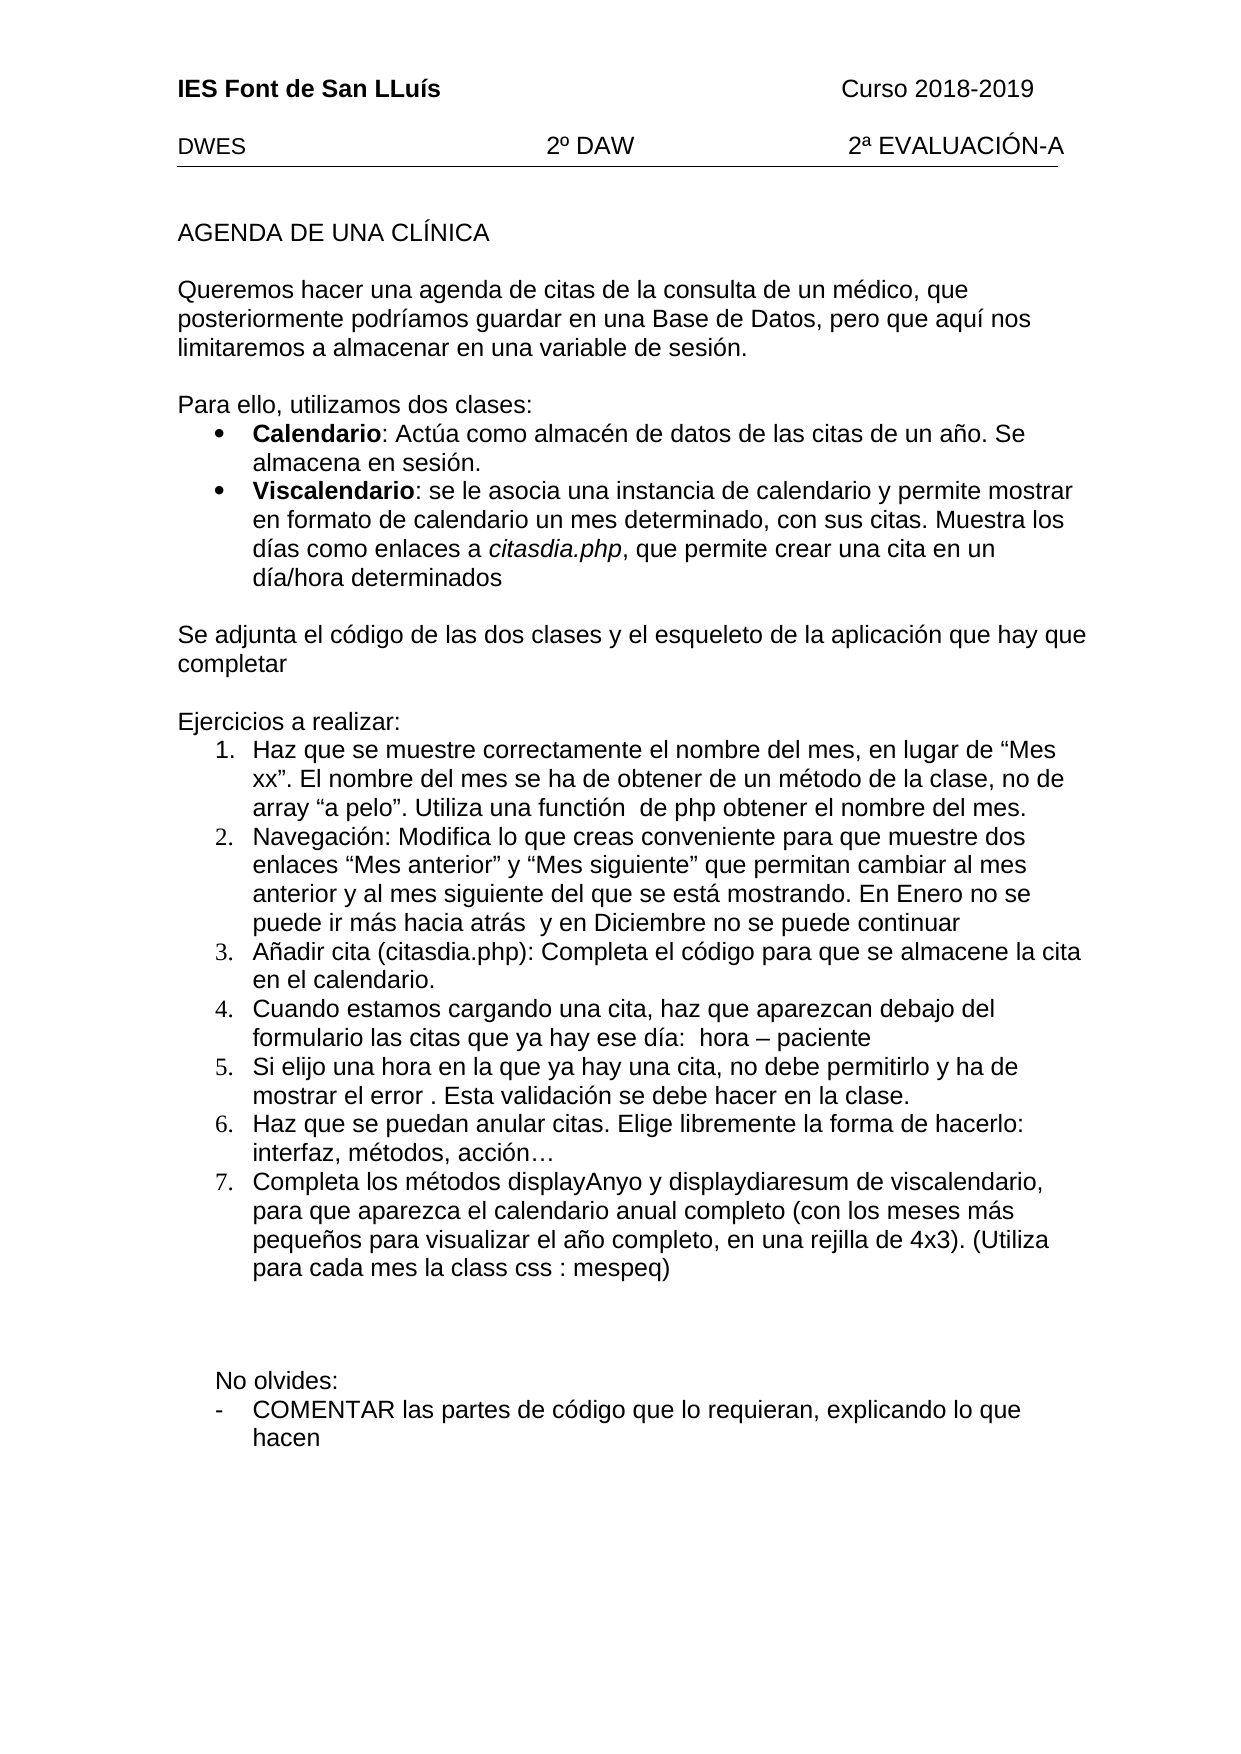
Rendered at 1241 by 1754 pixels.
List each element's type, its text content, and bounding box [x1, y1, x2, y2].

list COMENTAR las partes de código que lo requieran, explicando lo que hacen [215, 1395, 1093, 1452]
list Añadir cita (citasdia.php): Completa el código para que se almacene la cita en el calendario. [215, 937, 1093, 994]
text Ejercicios a realizar: [177, 706, 1093, 735]
text AGENDA DE UNA CLÍNICA [177, 217, 1093, 246]
list Cuando estamos cargando una cita, haz que aparezcan debajo del formulario las citas que ya hay ese día: hora – paciente [215, 994, 1093, 1052]
list Calendario: Actúa como almacén de datos de las citas de un año. Se almacena en sesión. [215, 419, 1093, 476]
text Queremos hacer una agenda de citas de la consulta de un médico, que posteriormente podríamos guardar en una Base de Datos, pero que aquí nos limitaremos a almacenar en una variable de sesión. [177, 275, 1093, 390]
text No olvides: [215, 1366, 1093, 1395]
list Completa los métodos displayAnyo y displaydiaresum de viscalendario, para que aparezca el calendario anual completo (con los meses más pequeños para visualizar el año completo, en una rejilla de 4x3). (Utiliza para cada mes la class css : mespeq) [215, 1167, 1093, 1282]
text Se adjunta el código de las dos clases y el esqueleto de la aplicación que hay que completar [177, 620, 1093, 678]
list Haz que se puedan anular citas. Elige libremente la forma de hacerlo: interfaz, métodos, acción… [215, 1109, 1093, 1167]
list Si elijo una hora en la que ya hay una cita, no debe permitirlo y ha de mostrar el error . Esta validación se debe hacer en la clase. [215, 1052, 1093, 1109]
list Viscalendario: se le asocia una instancia de calendario y permite mostrar en formato de calendario un mes determinado, con sus citas. Muestra los días como enlaces a citasdia.php, que permite crear una cita en un día/hora determinados [215, 476, 1093, 591]
list Navegación: Modifica lo que creas conveniente para que muestre dos enlaces “Mes anterior” y “Mes siguiente” que permitan cambiar al mes anterior y al mes siguiente del que se está mostrando. En Enero no se puede ir más hacia atrás y en Diciembre no se puede continuar [215, 821, 1093, 937]
text Para ello, utilizamos dos clases: [177, 390, 1093, 419]
list Haz que se muestre correctamente el nombre del mes, en lugar de “Mes xx”. El nombre del mes se ha de obtener de un método de la clase, no de array “a pelo”. Utiliza una functión de php obtener el nombre del mes. [215, 735, 1093, 821]
